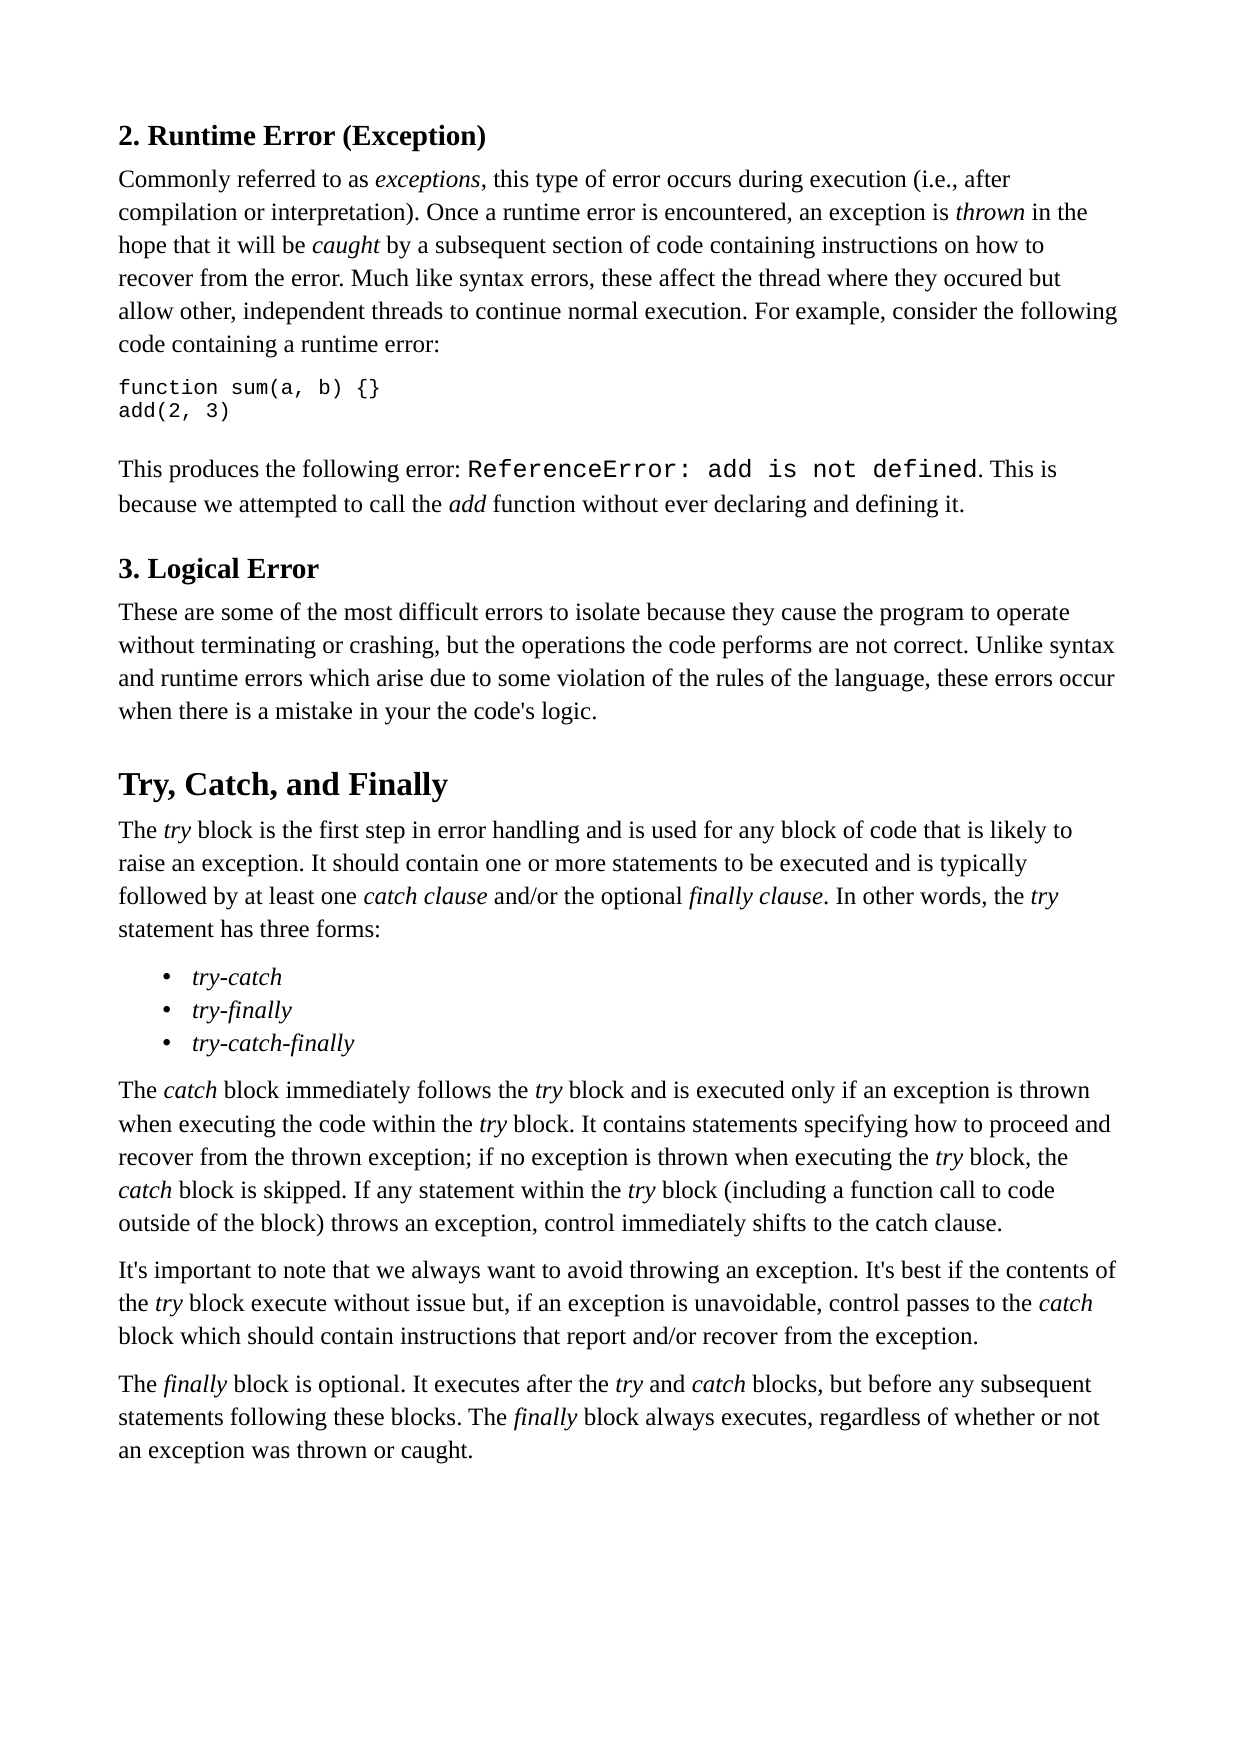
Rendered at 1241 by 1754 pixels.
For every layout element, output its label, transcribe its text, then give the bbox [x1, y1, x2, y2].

text add(2, 3) [118, 401, 1122, 424]
subtitle 2. Runtime Error (Exception) [118, 118, 1122, 152]
text These are some of the most difficult errors to isolate because they cause the program to operate without terminating or crashing, but the operations the code performs are not correct. Unlike syntax and runtime errors which arise due to some violation of the rules of the language, these errors occur when there is a mistake in your the code's logic. [118, 597, 1122, 725]
text It's important to note that we always want to avoid throwing an exception. It's best if the contents of the try block execute without issue but, if an exception is unavoidable, control passes to the catch block which should contain instructions that report and/or recover from the exception. [118, 1255, 1122, 1350]
text function sum(a, b) {} [118, 377, 1122, 401]
text Commonly referred to as exceptions, this type of error occurs during execution (i.e., after compilation or interpretation). Once a runtime error is encountered, an exception is thrown in the hope that it will be caught by a subsequent section of code containing instructions on how to recover from the error. Much like syntax errors, these affect the thread where they occured but allow other, independent threads to continue normal execution. For example, consider the following code containing a runtime error: [118, 164, 1122, 358]
text This produces the following error: ReferenceError: add is not defined. This is because we attempted to call the add function without ever declaring and defining it. [118, 454, 1122, 517]
subtitle Try, Catch, and Finally [118, 764, 1122, 803]
text The catch block immediately follows the try block and is executed only if an exception is thrown when executing the code within the try block. It contains statements specifying how to proceed and recover from the thrown exception; if no exception is thrown when executing the try block, the catch block is skipped. If any statement within the try block (including a function call to code outside of the block) throws an exception, control immediately shifts to the catch clause. [118, 1076, 1122, 1236]
text The try block is the first step in error handling and is used for any block of code that is likely to raise an exception. It should contain one or more statements to be executed and is typically followed by at least one catch clause and/or the optional finally clause. In other words, the try statement has three forms: [118, 815, 1122, 943]
list try-catch [162, 962, 1122, 991]
list try-finally [162, 995, 1122, 1024]
list try-catch-finally [162, 1028, 1122, 1057]
subtitle 3. Logical Error [118, 551, 1122, 584]
text The finally block is optional. It executes after the try and catch blocks, but before any subsequent statements following these blocks. The finally block always executes, regardless of whether or not an exception was thrown or caught. [118, 1369, 1122, 1464]
